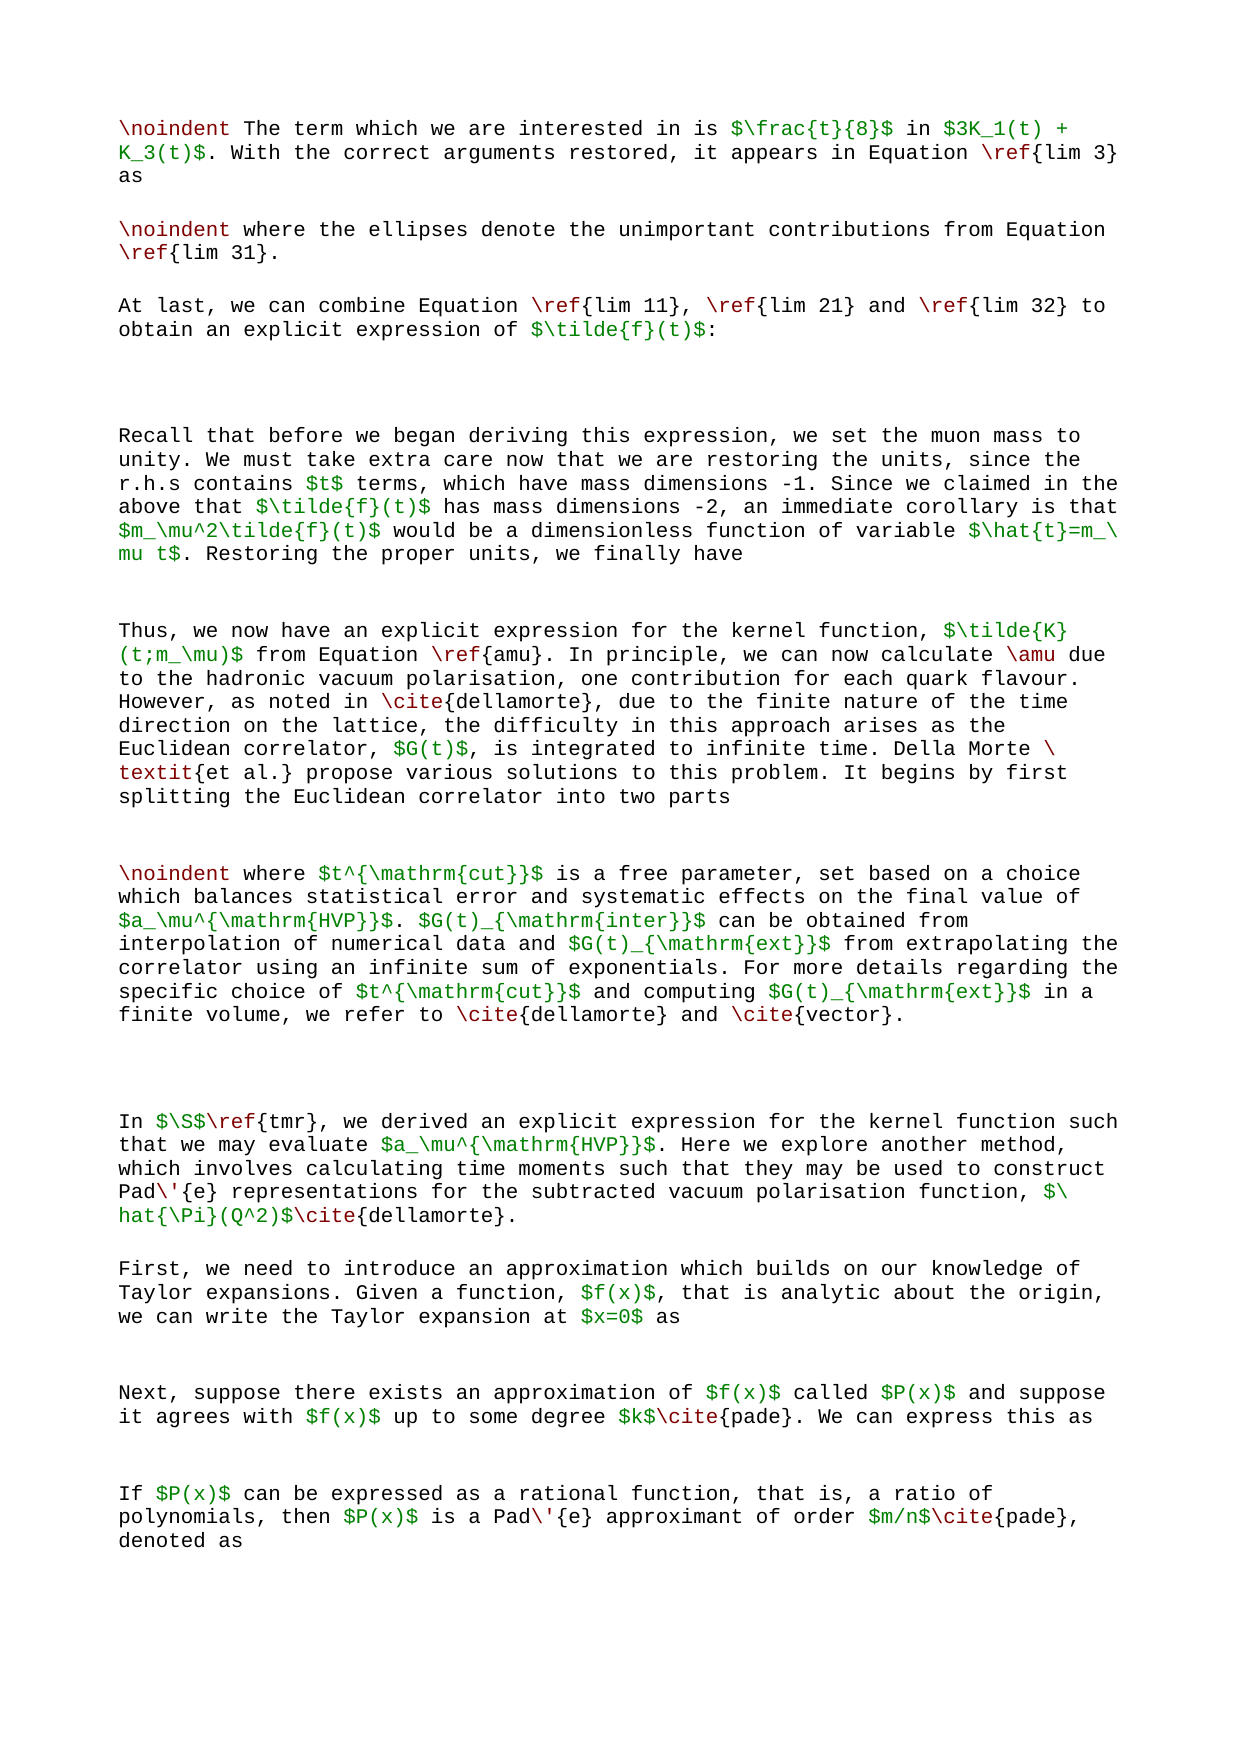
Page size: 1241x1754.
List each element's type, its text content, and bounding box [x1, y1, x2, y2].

text \noindent where the ellipses denote the unimportant contributions from Equation \ref{lim 31}. [118, 218, 1122, 266]
text Thus, we now have an explicit expression for the kernel function, $\tilde{K}(t;m_\mu)$ from Equation \ref{amu}. In principle, we can now calculate \amu due to the hadronic vacuum polarisation, one contribution for each quark flavour. However, as noted in \cite{dellamorte}, due to the finite nature of the time direction on the lattice, the difficulty in this approach arises as the Euclidean correlator, $G(t)$, is integrated to infinite time. Della Morte \textit{et al.} propose various solutions to this problem. It begins by first splitting the Euclidean correlator into two parts [118, 620, 1122, 809]
text If $P(x)$ can be expressed as a rational function, that is, a ratio of polynomials, then $P(x)$ is a Pad\'{e} approximant of order $m/n$\cite{pade}, denoted as [118, 1483, 1122, 1554]
text Recall that before we began deriving this expression, we set the muon mass to unity. We must take extra care now that we are restoring the units, since the r.h.s contains $t$ terms, which have mass dimensions -1. Since we claimed in the above that $\tilde{f}(t)$ has mass dimensions -2, an immediate corollary is that $m_\mu^2\tilde{f}(t)$ would be a dimensionless function of variable $\hat{t}=m_\mu t$. Restoring the proper units, we finally have [118, 425, 1122, 567]
text \noindent where $t^{\mathrm{cut}}$ is a free parameter, set based on a choice which balances statistical error and systematic effects on the final value of $a_\mu^{\mathrm{HVP}}$. $G(t)_{\mathrm{inter}}$ can be obtained from interpolation of numerical data and $G(t)_{\mathrm{ext}}$ from extrapolating the correlator using an infinite sum of exponentials. For more details regarding the specific choice of $t^{\mathrm{cut}}$ and computing $G(t)_{\mathrm{ext}}$ in a finite volume, we refer to \cite{dellamorte} and \cite{vector}. [118, 862, 1122, 1028]
text \noindent The term which we are interested in is $\frac{t}{8}$ in $3K_1(t) + K_3(t)$. With the correct arguments restored, it appears in Equation \ref{lim 3} as [118, 118, 1122, 189]
text Next, suppose there exists an approximation of $f(x)$ called $P(x)$ and suppose it agrees with $f(x)$ up to some degree $k$\cite{pade}. We can express this as [118, 1382, 1122, 1430]
text First, we need to introduce an approximation which builds on our knowledge of Taylor expansions. Given a function, $f(x)$, that is analytic about the origin, we can write the Taylor expansion at $x=0$ as [118, 1258, 1122, 1329]
text In $\S$\ref{tmr}, we derived an explicit expression for the kernel function such that we may evaluate $a_\mu^{\mathrm{HVP}}$. Here we explore another method, which involves calculating time moments such that they may be used to construct Pad\'{e} representations for the subtracted vacuum polarisation function, $\hat{\Pi}(Q^2)$\cite{dellamorte}. [118, 1111, 1122, 1229]
text At last, we can combine Equation \ref{lim 11}, \ref{lim 21} and \ref{lim 32} to obtain an explicit expression of $\tilde{f}(t)$: [118, 295, 1122, 343]
